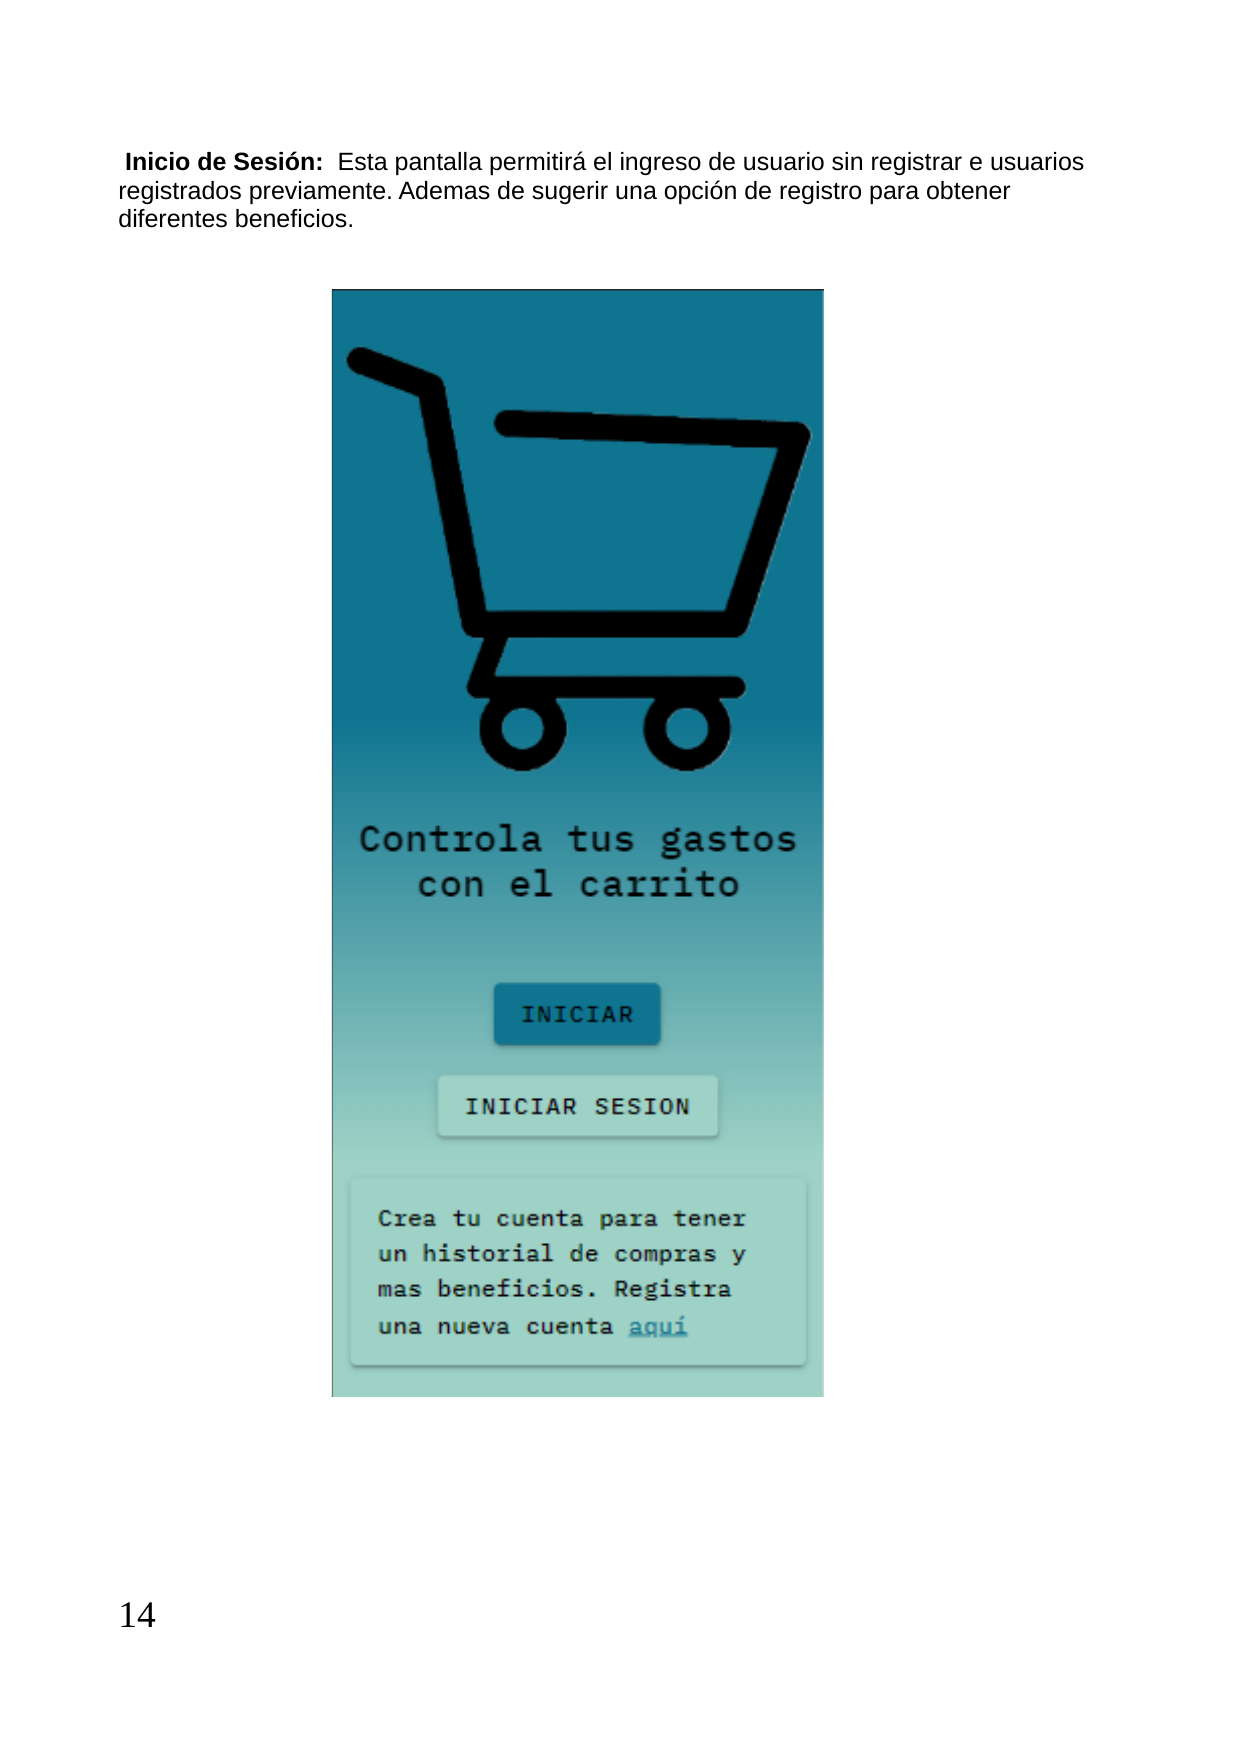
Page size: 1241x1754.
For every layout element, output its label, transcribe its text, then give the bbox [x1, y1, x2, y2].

picture [331, 289, 824, 1397]
text Inicio de Sesión: Esta pantalla permitirá el ingreso de usuario sin registrar e usuarios registrados previamente. Ademas de sugerir una opción de registro para obtener diferentes beneficios. [118, 147, 1122, 233]
